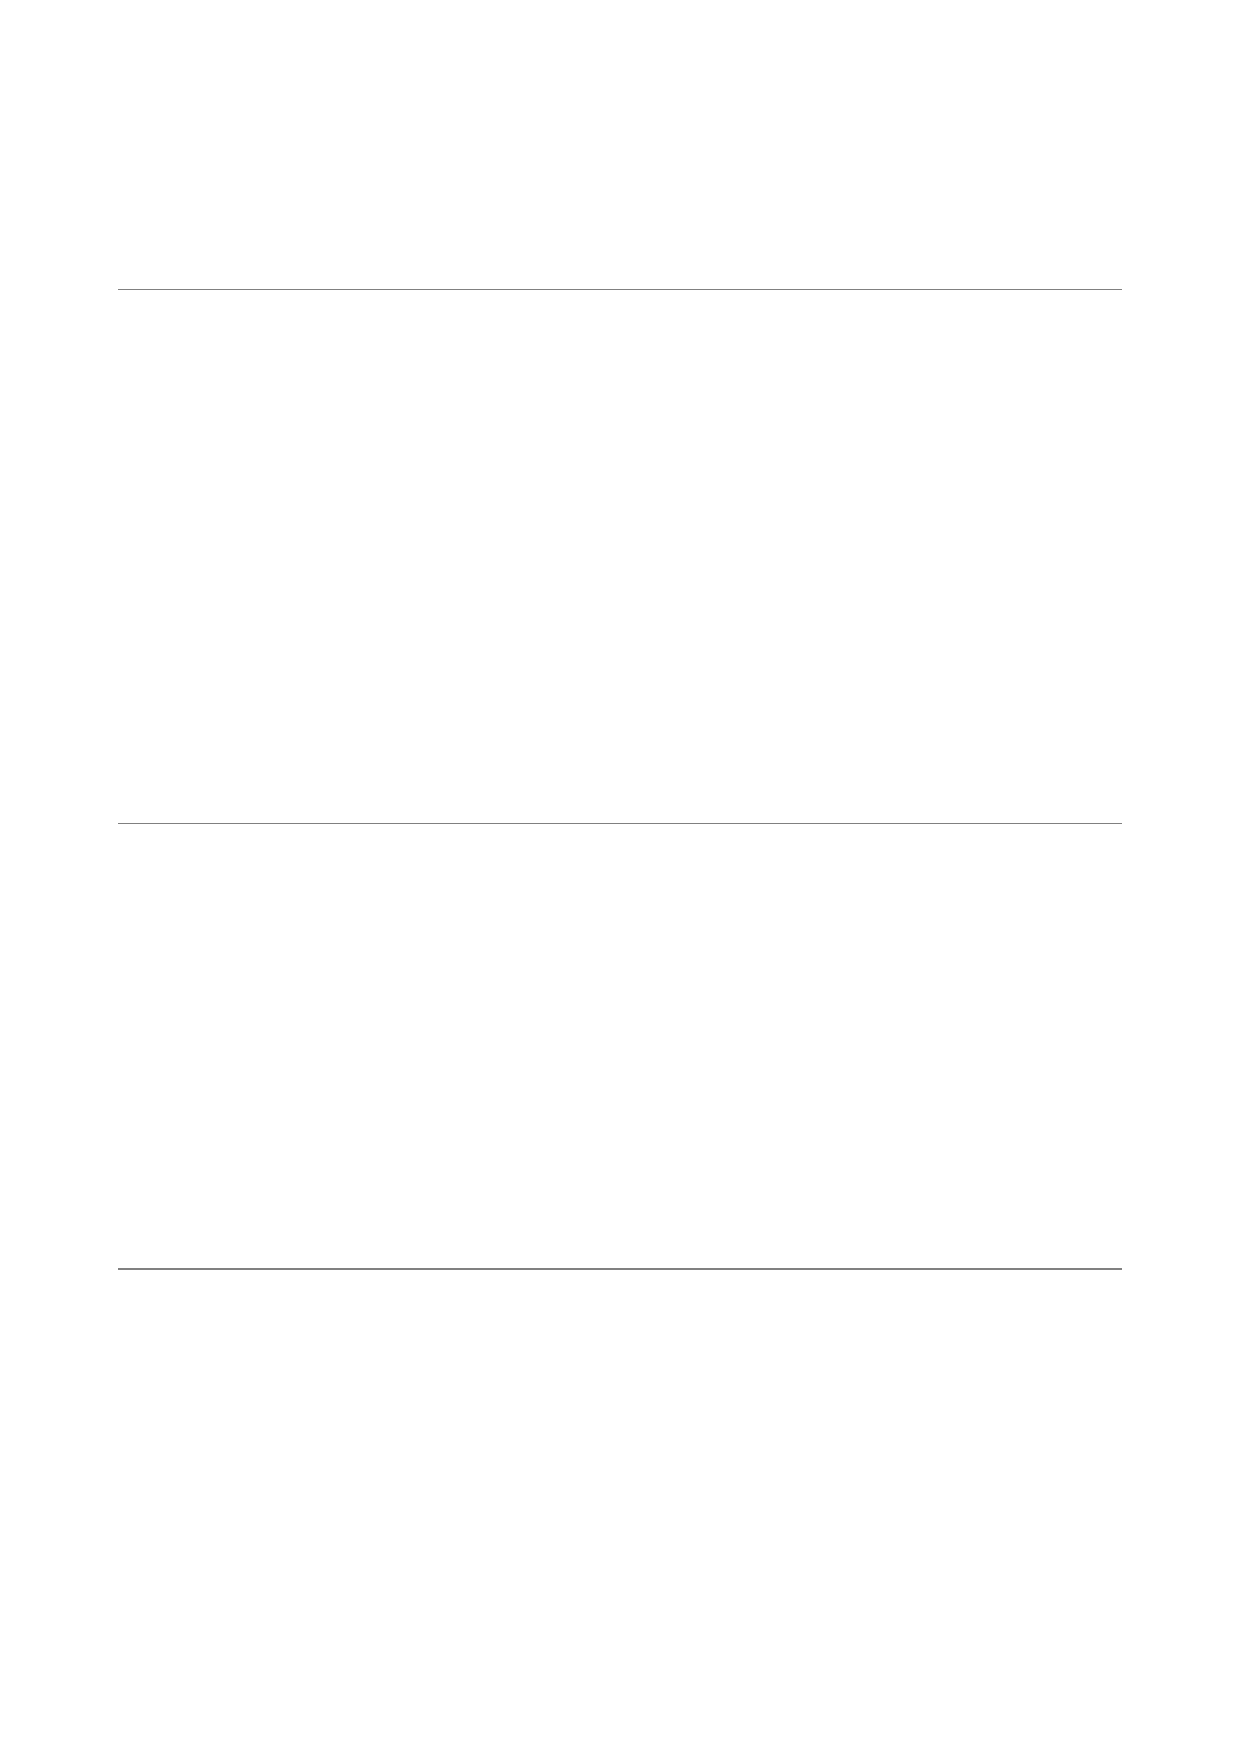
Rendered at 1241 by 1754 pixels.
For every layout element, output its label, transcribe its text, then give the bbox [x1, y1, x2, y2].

text super(name) [118, 469, 1122, 492]
text } [118, 1532, 1122, 1556]
list ❌ в параметрах constructor его нет [162, 609, 1122, 639]
list ❌ глобальной переменной name тоже нет [162, 709, 1122, 739]
subtitle ✅ Реальность [118, 1065, 1122, 1098]
subtitle Почему возникает ошибка (очень важно) [118, 339, 1122, 383]
text class Admin extends User { [118, 1438, 1122, 1462]
subtitle Как ПРАВИЛЬНО [118, 1319, 1122, 1362]
text this.level = level [118, 1509, 1122, 1532]
subtitle Очень важно понять 🧠 [118, 874, 1122, 917]
subtitle Вариант 1 — передать name явно (нормально) [118, 1389, 1122, 1425]
list ❌ переменной name внутри функции нет [162, 659, 1122, 689]
text Admin — это другая функция. Переменные между функциями НЕ передаются автоматически. [118, 1171, 1122, 1235]
text 👉 JS не знает, что такое name [118, 759, 1122, 789]
text constructor(level) { [118, 445, 1122, 469]
text Посмотри внимательно на Admin: [118, 395, 1122, 426]
text new Admin("Alex", 1) [118, 1609, 1122, 1633]
text } [118, 1556, 1122, 1580]
text User знает про name ТОЛЬКО если ты его передал [177, 1111, 1063, 1142]
text constructor(name, level) { [118, 1462, 1122, 1485]
text } [118, 492, 1122, 516]
subtitle ❌ Ошибочная логика [118, 944, 1122, 978]
text ReferenceError: name is not defined [118, 221, 1122, 245]
text Ошибка будет такая: [118, 174, 1122, 202]
subtitle Вопрос: откуда взялся name? [118, 560, 1122, 596]
text «name есть в User, значит можно его использовать» [177, 990, 1063, 1021]
subtitle Какая именно ошибка и почему [118, 118, 1122, 161]
text super(name) [118, 1485, 1122, 1509]
